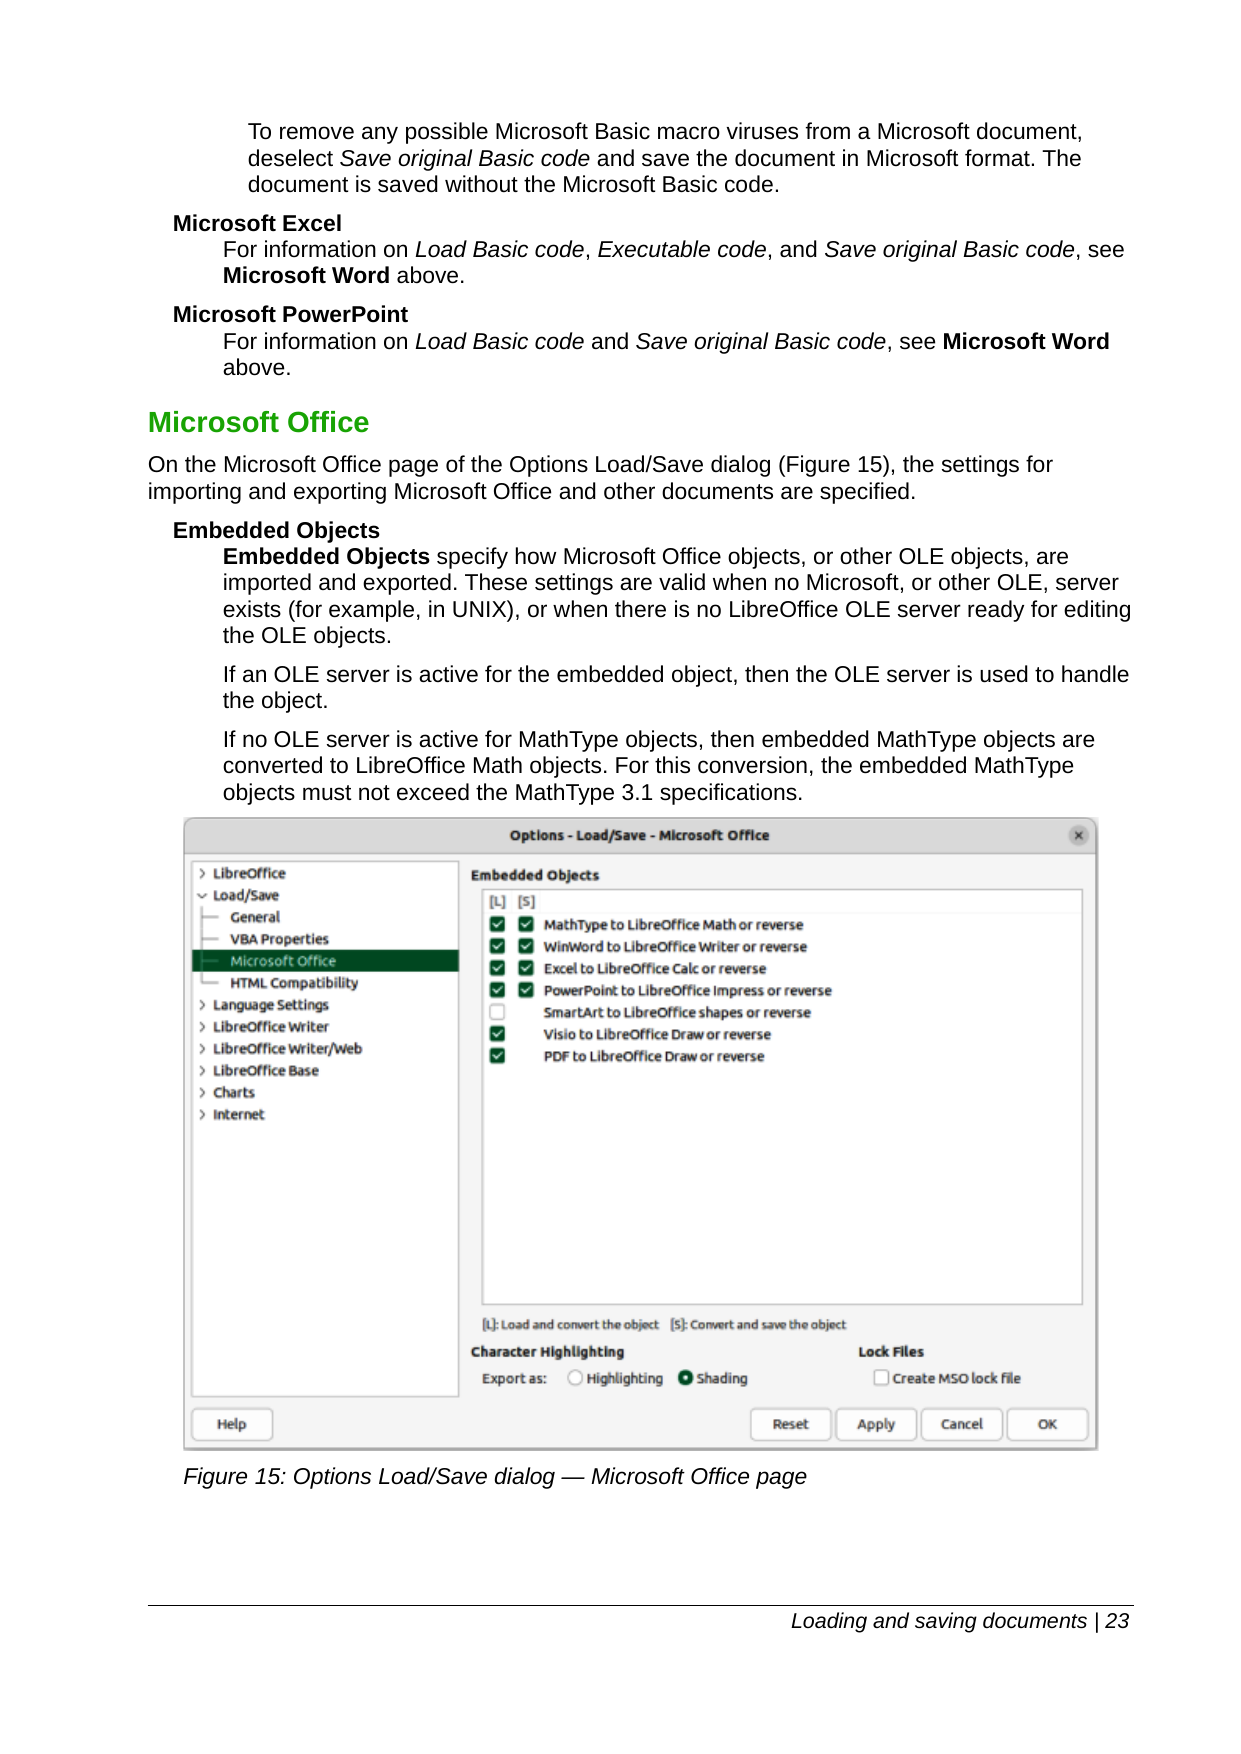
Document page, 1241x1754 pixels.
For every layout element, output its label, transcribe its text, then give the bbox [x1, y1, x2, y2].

text If an OLE server is active for the embedded object, then the OLE server is used to handle the object. [223, 661, 1134, 713]
subtitle Microsoft Office [148, 405, 1134, 439]
text For information on Load Basic code, Executable code, and Save original Basic code, see Microsoft Word above. [223, 236, 1134, 289]
text For information on Load Basic code and Save original Basic code, see Microsoft Word above. [223, 328, 1134, 380]
text Embedded Objects [173, 517, 1134, 543]
text Embedded Objects specify how Microsoft Office objects, or other OLE objects, are imported and exported. These settings are valid when no Microsoft, or other OLE, server exists (for example, in UNIX), or when there is no LibreOffice OLE server ready for editing the OLE objects. [223, 543, 1134, 648]
text To remove any possible Microsoft Basic macro viruses from a Microsoft document, deselect Save original Basic code and save the document in Microsoft format. The document is saved without the Microsoft Basic code. [248, 118, 1134, 197]
text Microsoft Excel [173, 210, 1134, 236]
text On the Microsoft Office page of the Options Load/Save dialog (Figure 15), the settings for importing and exporting Microsoft Office and other documents are specified. [148, 451, 1134, 504]
text Figure 15: Options Load/Save dialog — Microsoft Office page [183, 1463, 1098, 1489]
picture [183, 817, 1099, 1451]
text Microsoft PowerPoint [173, 301, 1134, 328]
text If no OLE server is active for MathType objects, then embedded MathType objects are converted to LibreOffice Math objects. For this conversion, the embedded MathType objects must not exceed the MathType 3.1 specifications. [223, 726, 1134, 805]
